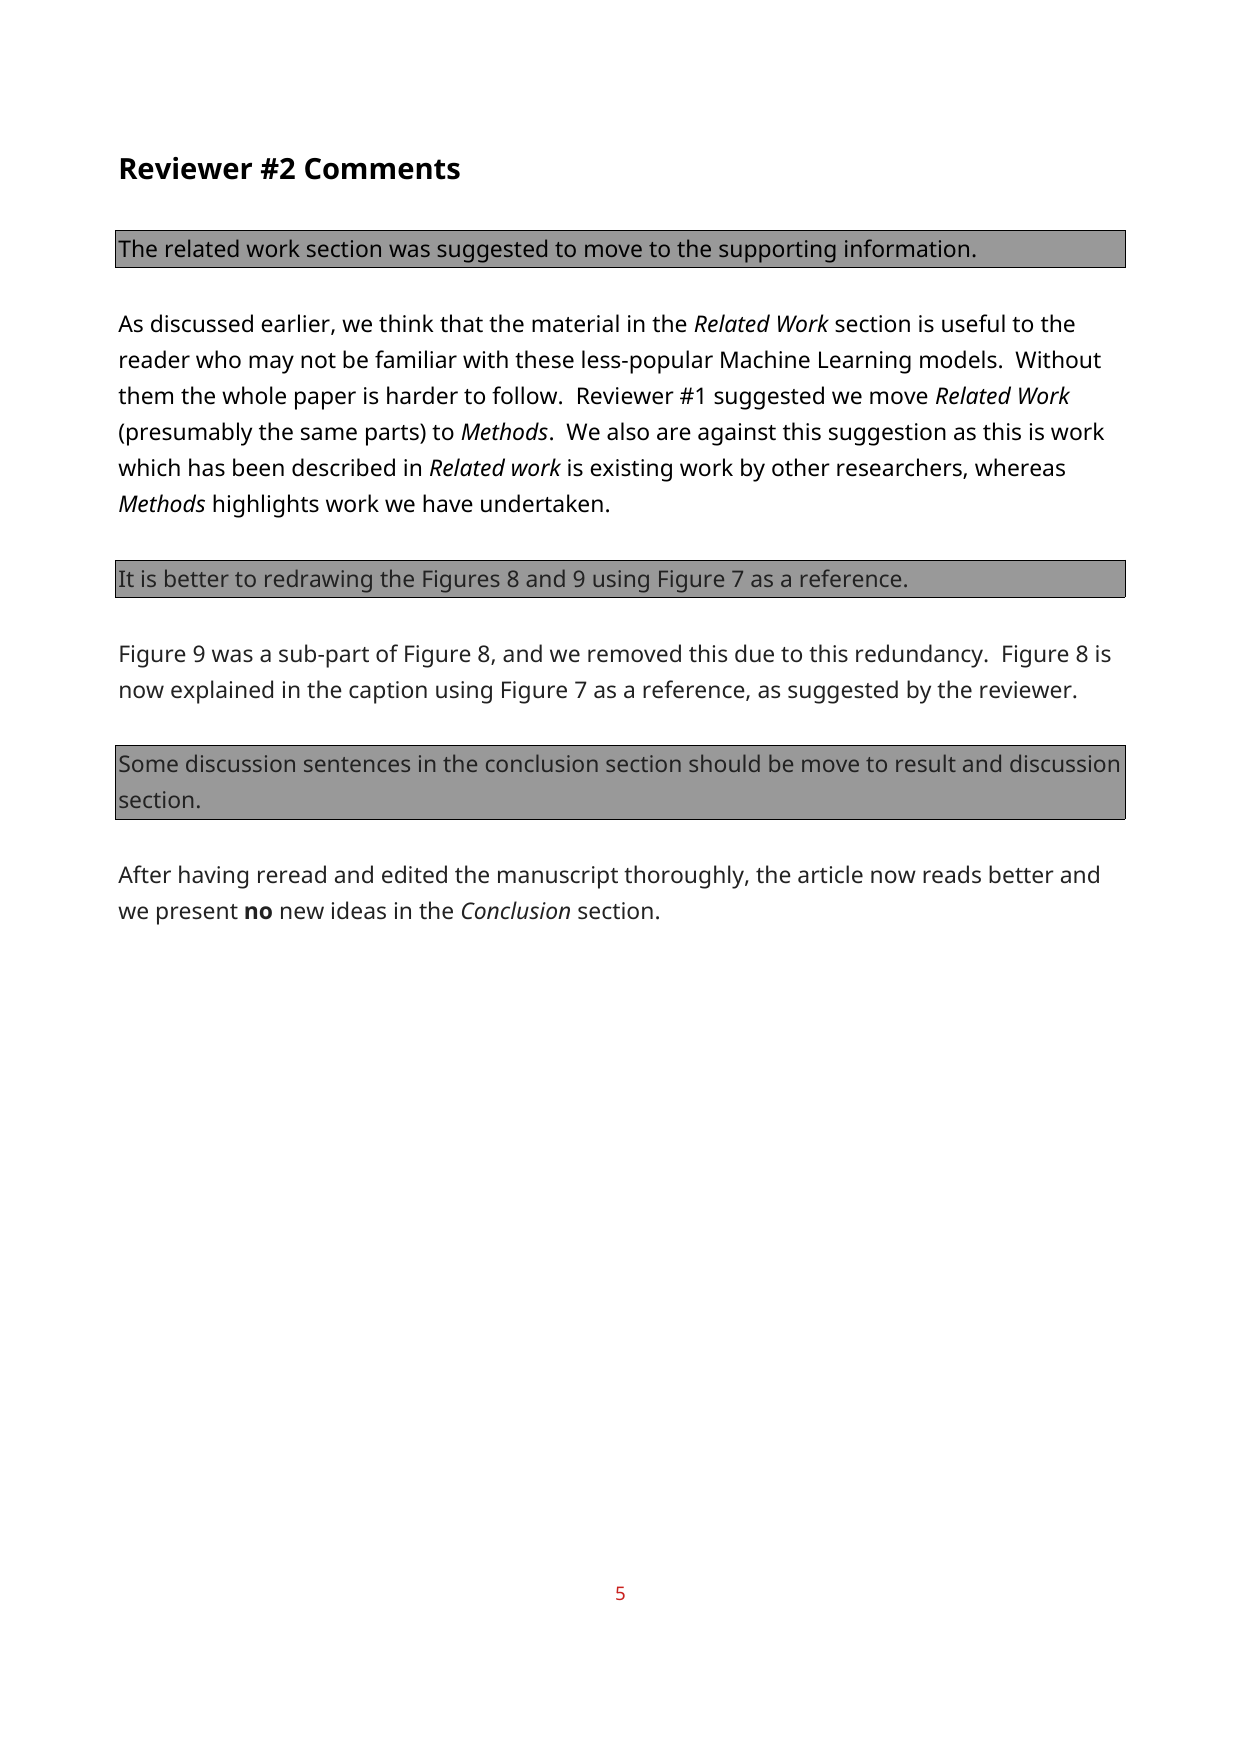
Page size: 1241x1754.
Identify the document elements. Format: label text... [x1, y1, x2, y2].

text It is better to redrawing the Figures 8 and 9 using Figure 7 as a reference. [116, 561, 1125, 597]
text The related work section was suggested to move to the supporting information. [116, 231, 1125, 267]
text Figure 9 was a sub-part of Figure 8, and we removed this due to this redundancy. Figure 8 is now explained in the caption using Figure 7 as a reference, as suggested by the reviewer. [118, 638, 1122, 705]
text After having reread and edited the manuscript thoroughly, the article now reads better and we present no new ideas in the Conclusion section. [118, 859, 1122, 926]
text Reviewer #2 Comments [118, 149, 1122, 188]
text As discussed earlier, we think that the material in the Related Work section is useful to the reader who may not be familiar with these less-popular Machine Learning models. Without them the whole paper is harder to follow. Reviewer #1 suggested we move Related Work (presumably the same parts) to Methods. We also are against this suggestion as this is work which has been described in Related work is existing work by other researchers, whereas Methods highlights work we have undertaken. [118, 308, 1122, 519]
text Some discussion sentences in the conclusion section should be move to result and discussion section. [116, 746, 1125, 819]
